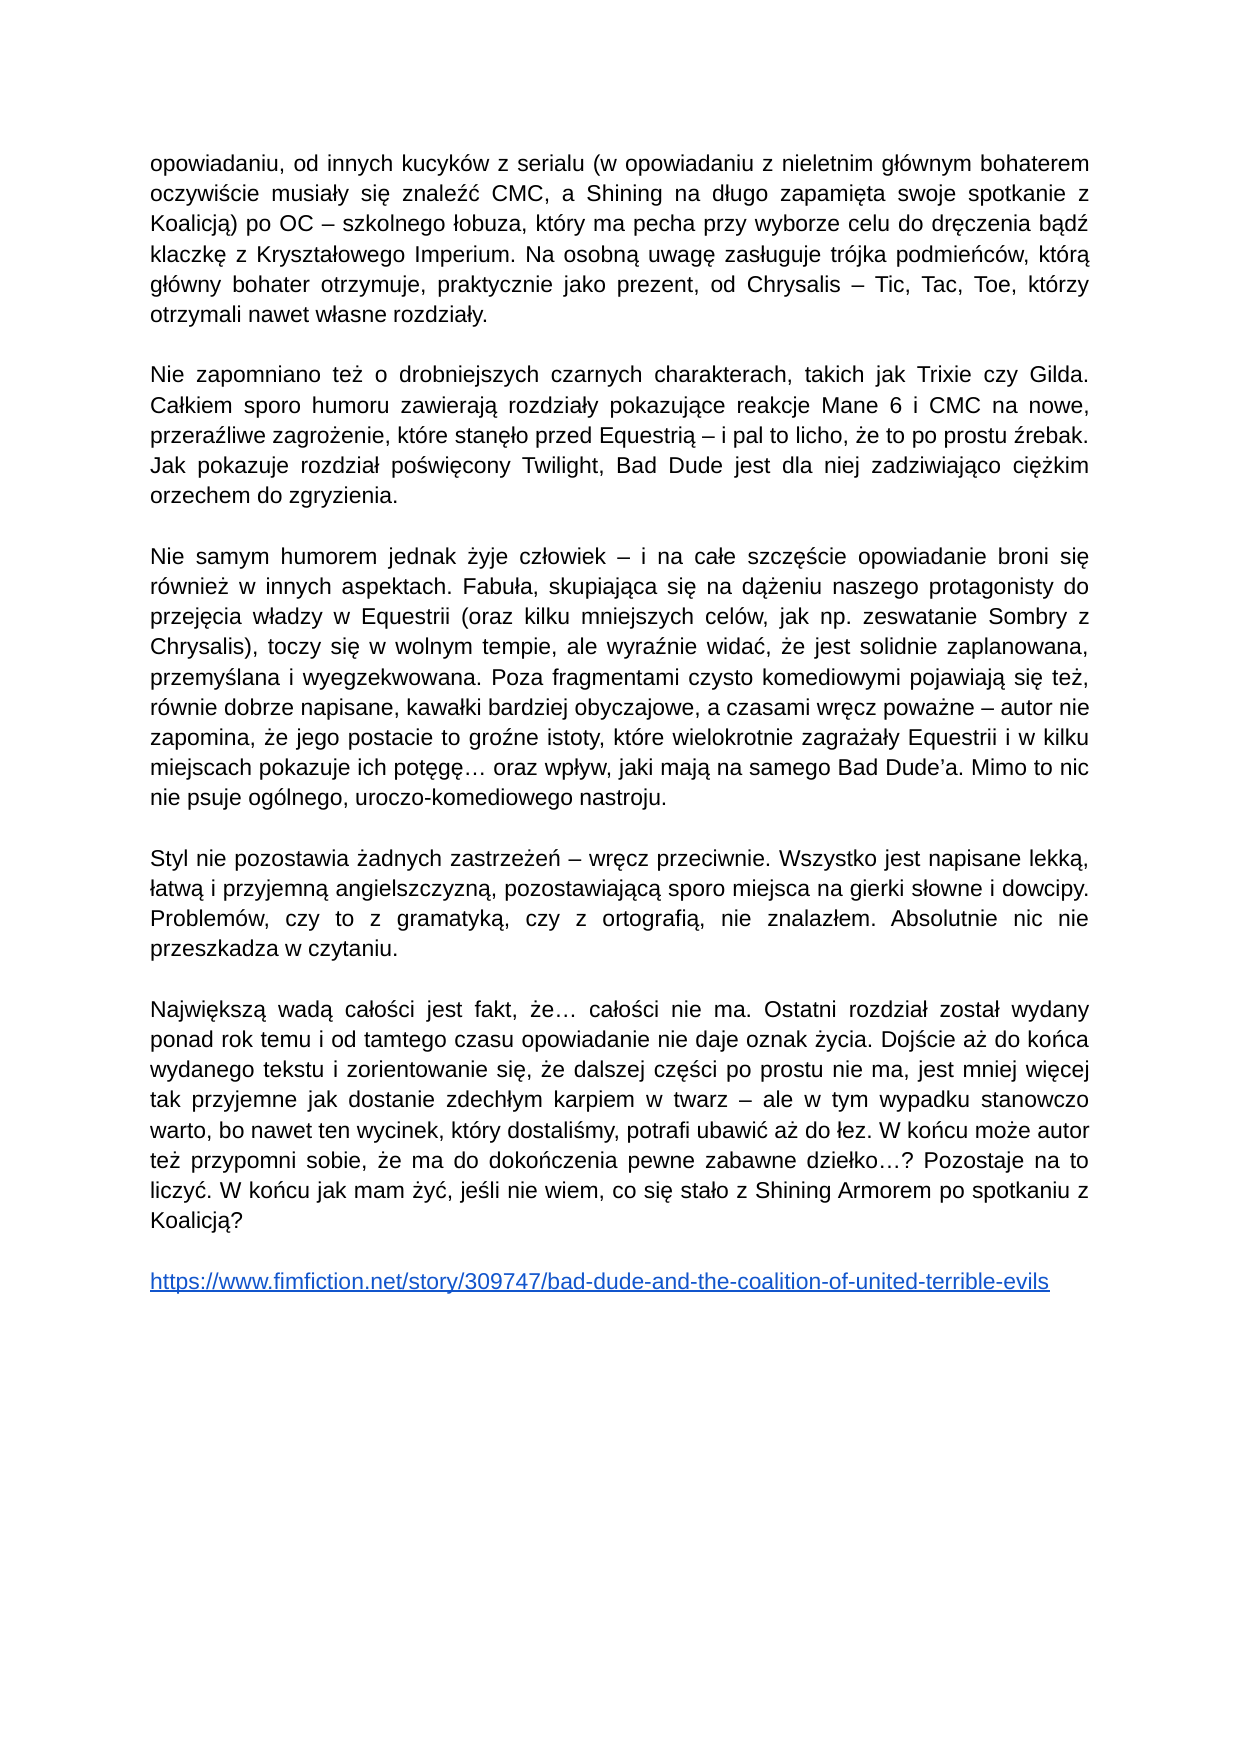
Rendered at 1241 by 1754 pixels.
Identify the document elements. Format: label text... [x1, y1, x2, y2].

text Styl nie pozostawia żadnych zastrzeżeń – wręcz przeciwnie. Wszystko jest napisane lekką, łatwą i przyjemną angielszczyzną, pozostawiającą sporo miejsca na gierki słowne i dowcipy. Problemów, czy to z gramatyką, czy z ortografią, nie znalazłem. Absolutnie nic nie przeszkadza w czytaniu. [150, 845, 1090, 962]
text opowiadaniu, od innych kucyków z serialu (w opowiadaniu z nieletnim głównym bohaterem oczywiście musiały się znaleźć CMC, a Shining na długo zapamięta swoje spotkanie z Koalicją) po OC – szkolnego łobuza, który ma pecha przy wyborze celu do dręczenia bądź klaczkę z Kryształowego Imperium. Na osobną uwagę zasługuje trójka podmieńców, którą główny bohater otrzymuje, praktycznie jako prezent, od Chrysalis – Tic, Tac, Toe, którzy otrzymali nawet własne rozdziały. [150, 150, 1090, 327]
text Nie zapomniano też o drobniejszych czarnych charakterach, takich jak Trixie czy Gilda. Całkiem sporo humoru zawierają rozdziały pokazujące reakcje Mane 6 i CMC na nowe, przeraźliwe zagrożenie, które stanęło przed Equestrią – i pal to licho, że to po prostu źrebak. Jak pokazuje rozdział poświęcony Twilight, Bad Dude jest dla niej zadziwiająco ciężkim orzechem do zgryzienia. [150, 361, 1090, 509]
text Największą wadą całości jest fakt, że… całości nie ma. Ostatni rozdział został wydany ponad rok temu i od tamtego czasu opowiadanie nie daje oznak życia. Dojście aż do końca wydanego tekstu i zorientowanie się, że dalszej części po prostu nie ma, jest mniej więcej tak przyjemne jak dostanie zdechłym karpiem w twarz – ale w tym wypadku stanowczo warto, bo nawet ten wycinek, który dostaliśmy, potrafi ubawić aż do łez. W końcu może autor też przypomni sobie, że ma do dokończenia pewne zabawne dziełko…? Pozostaje na to liczyć. W końcu jak mam żyć, jeśli nie wiem, co się stało z Shining Armorem po spotkaniu z Koalicją? [150, 996, 1090, 1234]
text https://www.fimfiction.net/story/309747/bad-dude-and-the-coalition-of-united-terrible-evils [150, 1268, 1090, 1294]
text Nie samym humorem jednak żyje człowiek – i na całe szczęście opowiadanie broni się również w innych aspektach. Fabuła, skupiająca się na dążeniu naszego protagonisty do przejęcia władzy w Equestrii (oraz kilku mniejszych celów, jak np. zeswatanie Sombry z Chrysalis), toczy się w wolnym tempie, ale wyraźnie widać, że jest solidnie zaplanowana, przemyślana i wyegzekwowana. Poza fragmentami czysto komediowymi pojawiają się też, równie dobrze napisane, kawałki bardziej obyczajowe, a czasami wręcz poważne – autor nie zapomina, że jego postacie to groźne istoty, które wielokrotnie zagrażały Equestrii i w kilku miejscach pokazuje ich potęgę… oraz wpływ, jaki mają na samego Bad Dude’a. Mimo to nic nie psuje ogólnego, uroczo-komediowego nastroju. [150, 543, 1090, 811]
